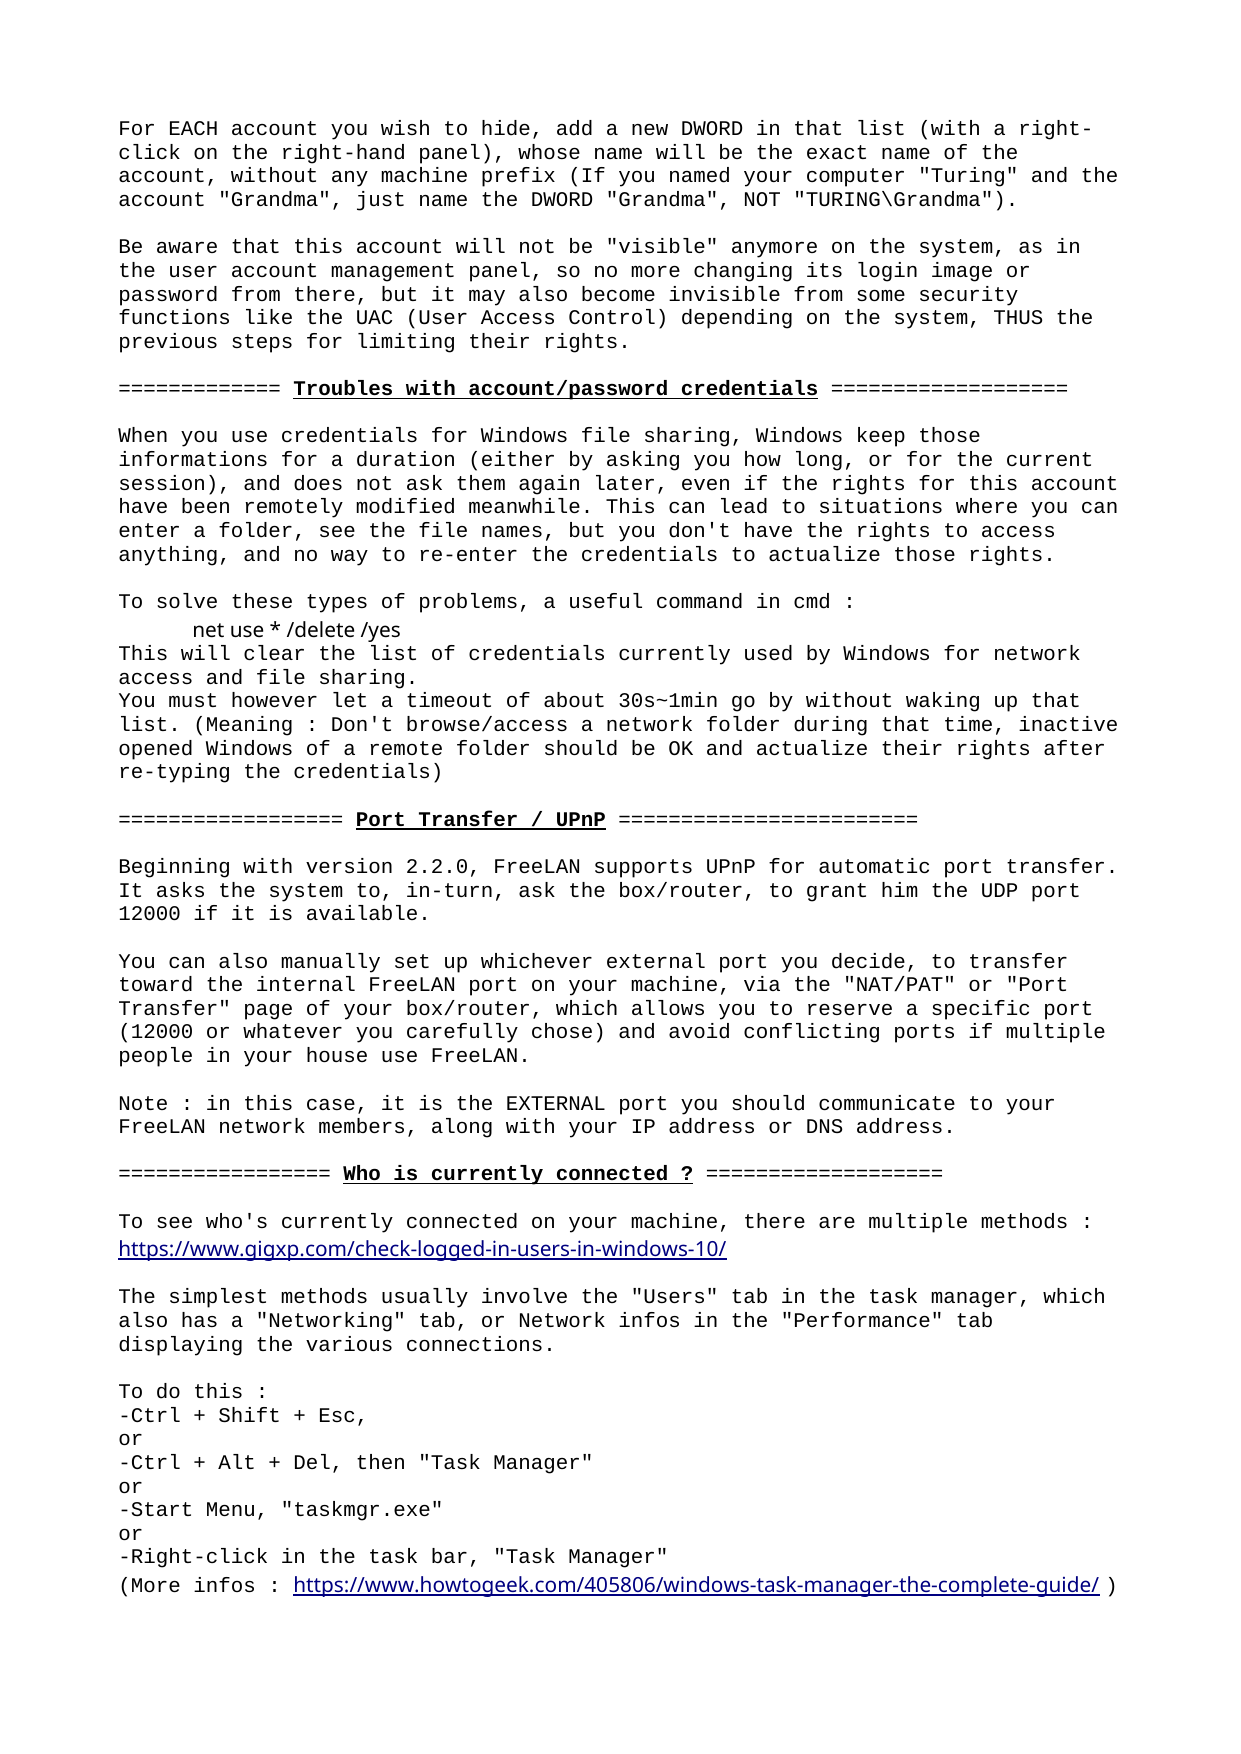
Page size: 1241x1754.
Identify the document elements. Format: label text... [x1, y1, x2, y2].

text https://www.gigxp.com/check-logged-in-users-in-windows-10/ [118, 1234, 1122, 1263]
text -Start Menu, "taskmgr.exe" [118, 1499, 1122, 1523]
text net use * /delete /yes [118, 615, 1122, 643]
text ================= Who is currently connected ? =================== [118, 1163, 1122, 1187]
text You must however let a timeout of about 30s~1min go by without waking up that list. (Meaning : Don't browse/access a network folder during that time, inactive opened Windows of a remote folder should be OK and actualize their rights after re-typing the credentials) [118, 691, 1122, 785]
text Beginning with version 2.2.0, FreeLAN supports UPnP for automatic port transfer. [118, 856, 1122, 880]
text (More infos : https://www.howtogeek.com/405806/windows-task-manager-the-complete-guide/ ) [118, 1570, 1122, 1599]
text -Right-click in the task bar, "Task Manager" [118, 1547, 1122, 1570]
text This will clear the list of credentials currently used by Windows for network access and file sharing. [118, 643, 1122, 691]
text or [118, 1428, 1122, 1452]
text To solve these types of problems, a useful command in cmd : [118, 591, 1122, 615]
text For EACH account you wish to hide, add a new DWORD in that list (with a right-click on the right-hand panel), whose name will be the exact name of the account, without any machine prefix (If you named your computer "Turing" and the account "Grandma", just name the DWORD "Grandma", NOT "TURING\Grandma"). [118, 118, 1122, 213]
text or [118, 1476, 1122, 1499]
text -Ctrl + Shift + Esc, [118, 1405, 1122, 1428]
text -Ctrl + Alt + Del, then "Task Manager" [118, 1452, 1122, 1476]
text ============= Troubles with account/password credentials =================== [118, 378, 1122, 402]
text When you use credentials for Windows file sharing, Windows keep those informations for a duration (either by asking you how long, or for the current session), and does not ask them again later, even if the rights for this account have been remotely modified meanwhile. This can lead to situations where you can enter a folder, see the file names, but you don't have the rights to access anything, and no way to re-enter the credentials to actualize those rights. [118, 426, 1122, 567]
text To do this : [118, 1381, 1122, 1405]
text It asks the system to, in-turn, ask the box/router, to grant him the UDP port 12000 if it is available. [118, 880, 1122, 927]
text You can also manually set up whichever external port you decide, to transfer toward the internal FreeLAN port on your machine, via the "NAT/PAT" or "Port Transfer" page of your box/router, which allows you to reserve a specific port (12000 or whatever you carefully chose) and avoid conflicting ports if multiple people in your house use FreeLAN. [118, 951, 1122, 1069]
text Note : in this case, it is the EXTERNAL port you should communicate to your FreeLAN network members, along with your IP address or DNS address. [118, 1092, 1122, 1140]
text To see who's currently connected on your machine, there are multiple methods : [118, 1211, 1122, 1234]
text Be aware that this account will not be "visible" anymore on the system, as in the user account management panel, so no more changing its login image or password from there, but it may also become invisible from some security functions like the UAC (User Access Control) depending on the system, THUS the previous steps for limiting their rights. [118, 236, 1122, 354]
text or [118, 1523, 1122, 1547]
text The simplest methods usually involve the "Users" tab in the task manager, which also has a "Networking" tab, or Network infos in the "Performance" tab displaying the various connections. [118, 1286, 1122, 1357]
text ================== Port Transfer / UPnP ======================== [118, 809, 1122, 832]
